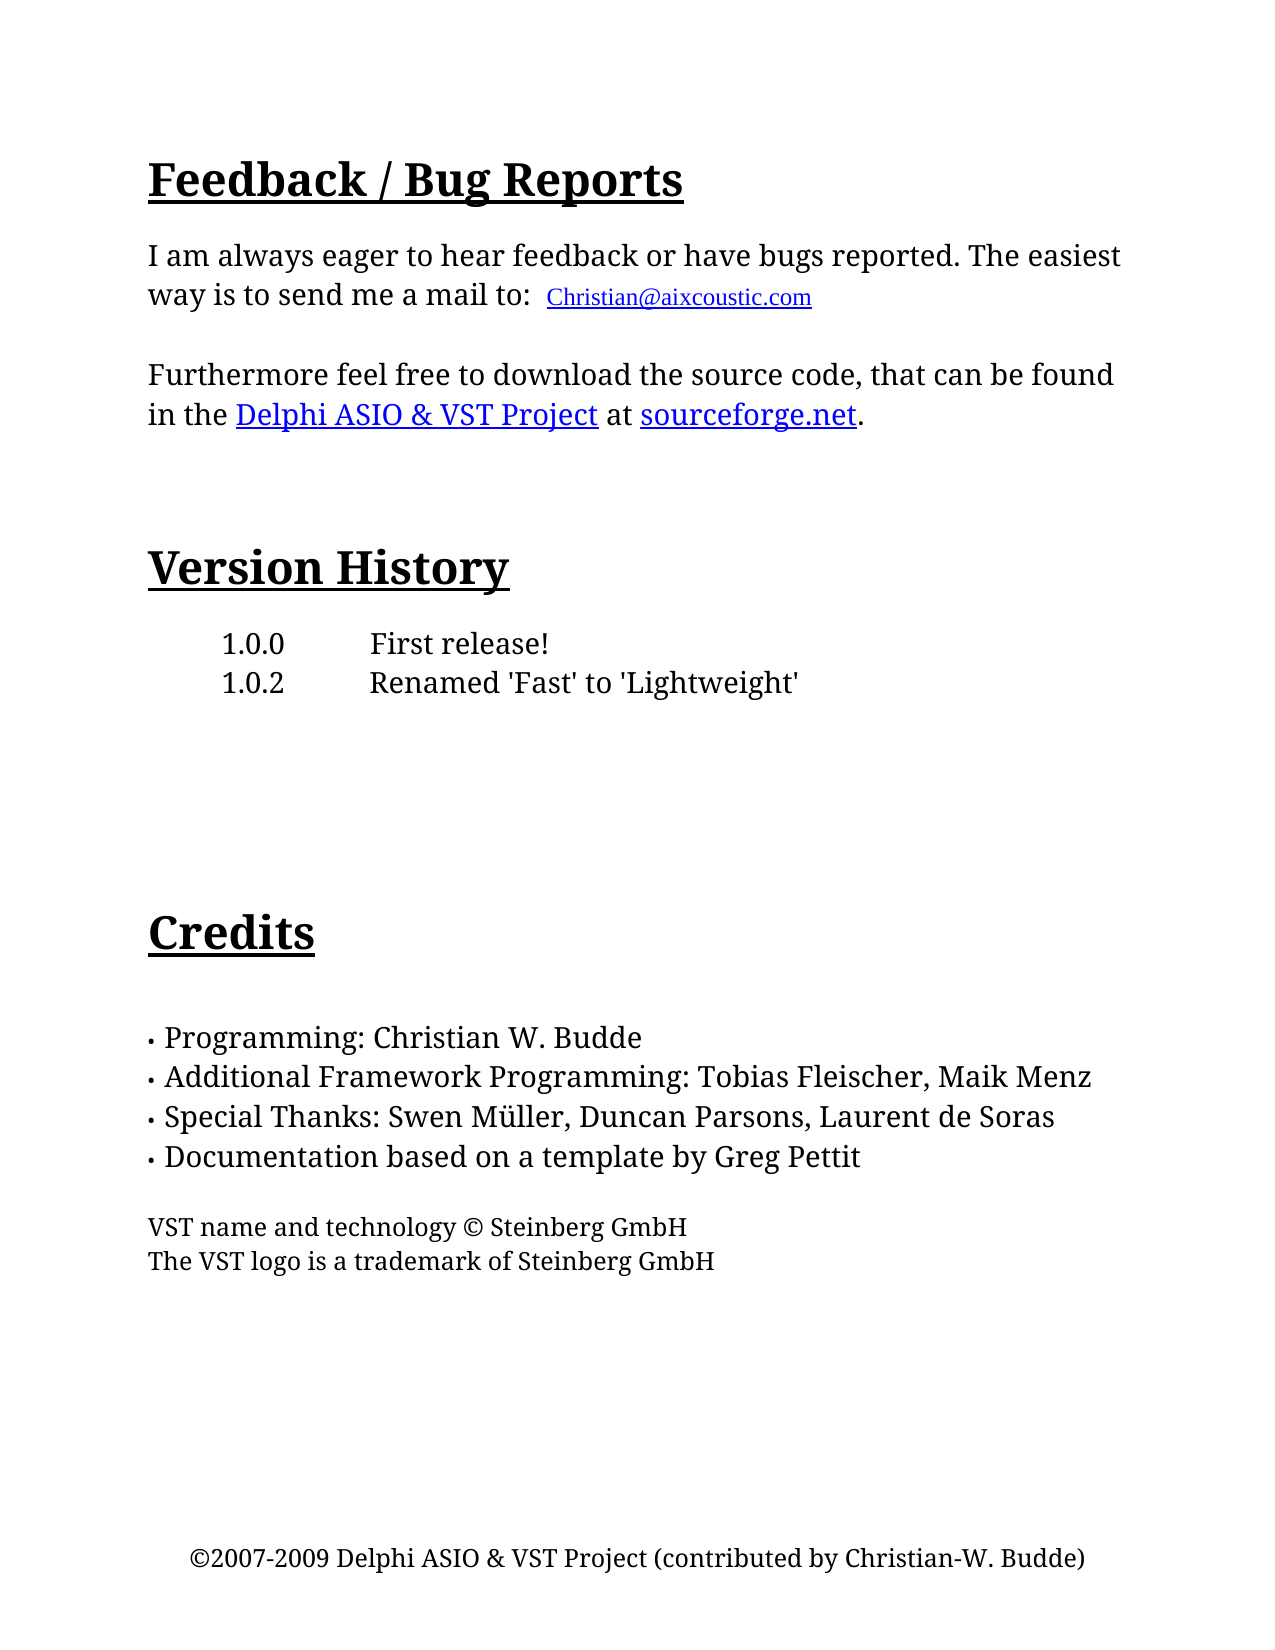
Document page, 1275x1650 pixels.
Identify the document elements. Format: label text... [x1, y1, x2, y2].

subtitle Version History [148, 536, 1127, 598]
text Furthermore feel free to download the source code, that can be found in the Delphi ASIO & VST Project at sourceforge.net. [148, 354, 1127, 433]
subtitle Credits [148, 901, 1127, 963]
subtitle Feedback / Bug Reports [148, 148, 1127, 210]
text • Additional Framework Programming: Tobias Fleischer, Maik Menz [148, 1057, 1127, 1096]
text way is to send me a mail to: Christian@aixcoustic.com [148, 275, 1127, 314]
list First release! [221, 623, 1127, 663]
text • Documentation based on a template by Greg Pettit [148, 1136, 1127, 1176]
text • Special Thanks: Swen Müller, Duncan Parsons, Laurent de Soras [148, 1096, 1127, 1136]
text • Programming: Christian W. Budde [148, 1017, 1127, 1057]
list 1.0.2 Renamed 'Fast' to 'Lightweight' [221, 663, 1127, 702]
text The VST logo is a trademark of Steinberg GmbH [148, 1244, 1127, 1278]
text VST name and technology © Steinberg GmbH [148, 1210, 1127, 1244]
text I am always eager to hear feedback or have bugs reported. The easiest [148, 235, 1127, 275]
